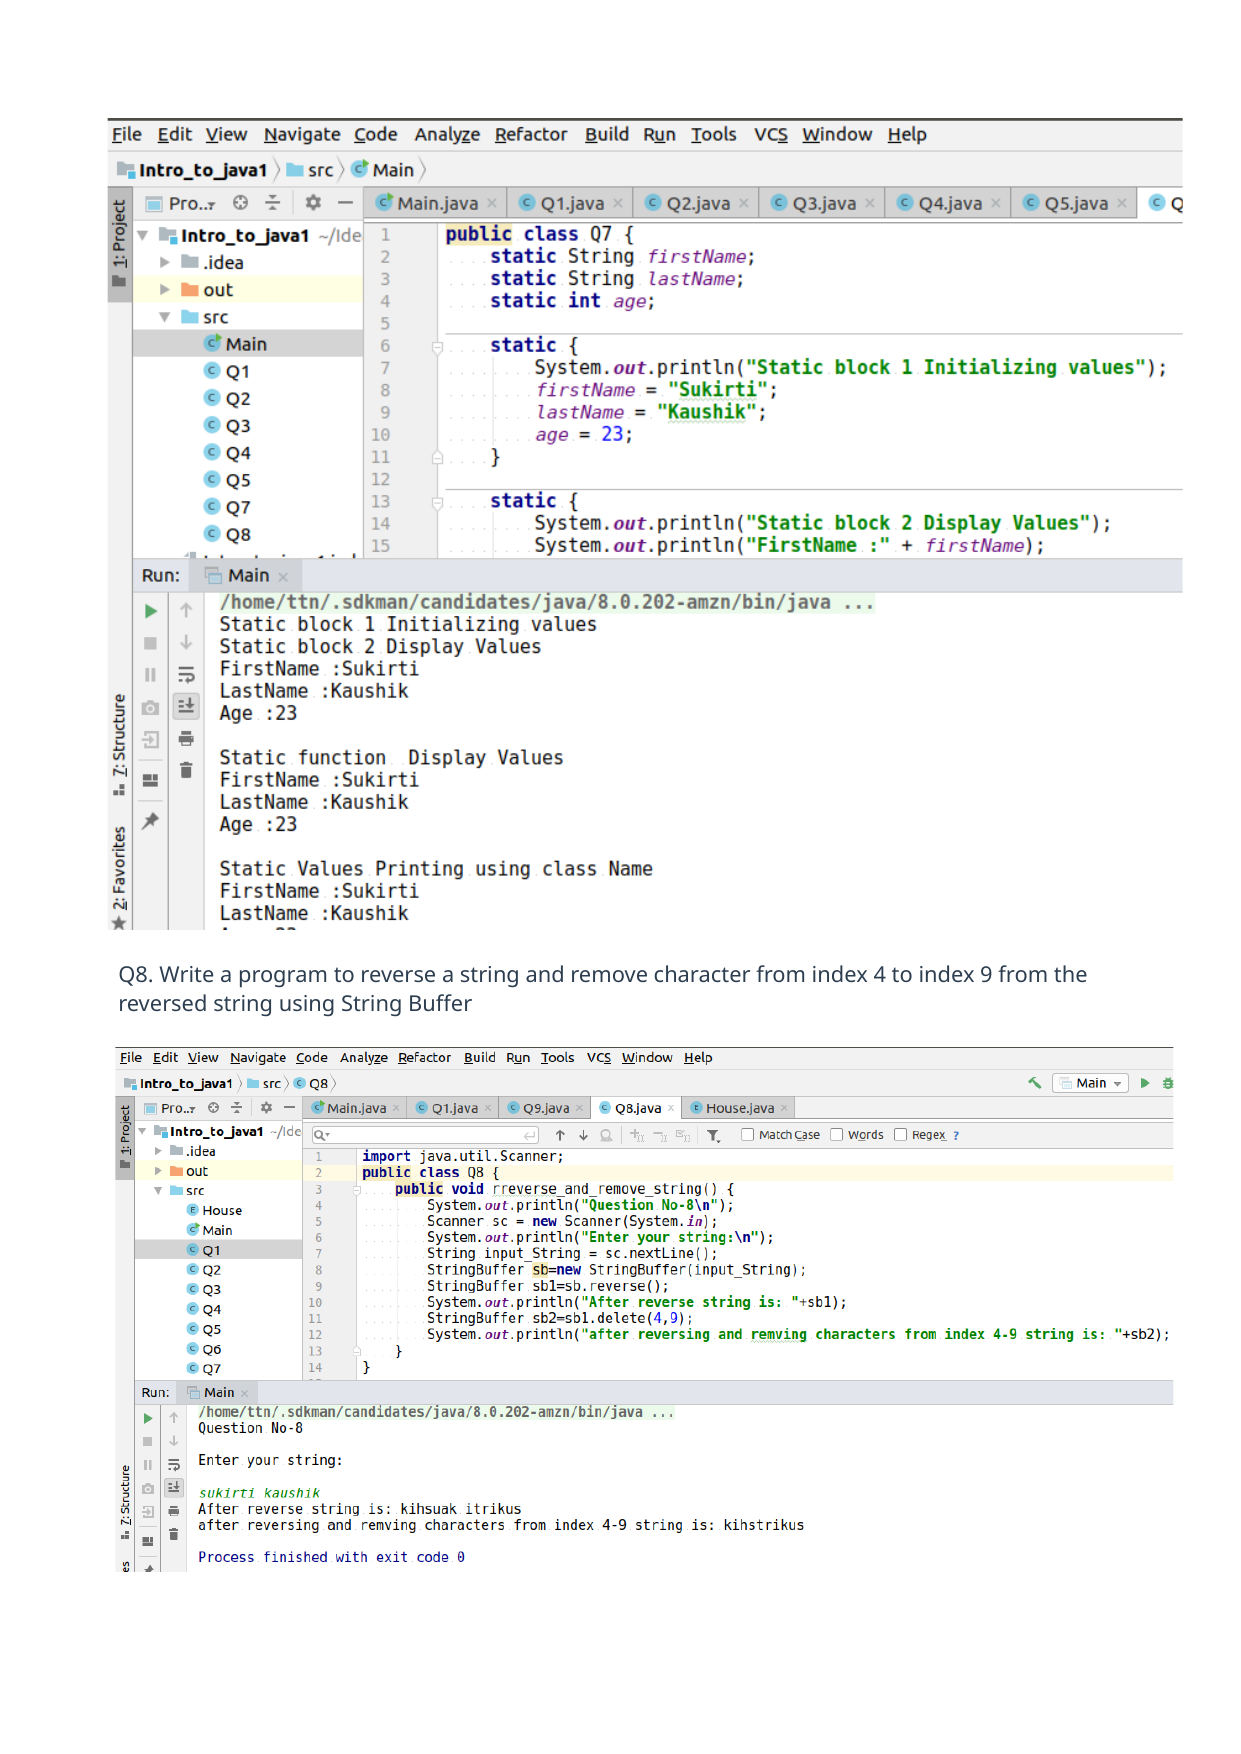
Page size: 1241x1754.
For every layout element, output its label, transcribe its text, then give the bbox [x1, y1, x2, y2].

text Q8. Write a program to reverse a string and remove character from index 4 to index 9 from the reversed string using String Buffer [118, 959, 1122, 1018]
picture [107, 118, 1183, 930]
picture [115, 1047, 1174, 1572]
